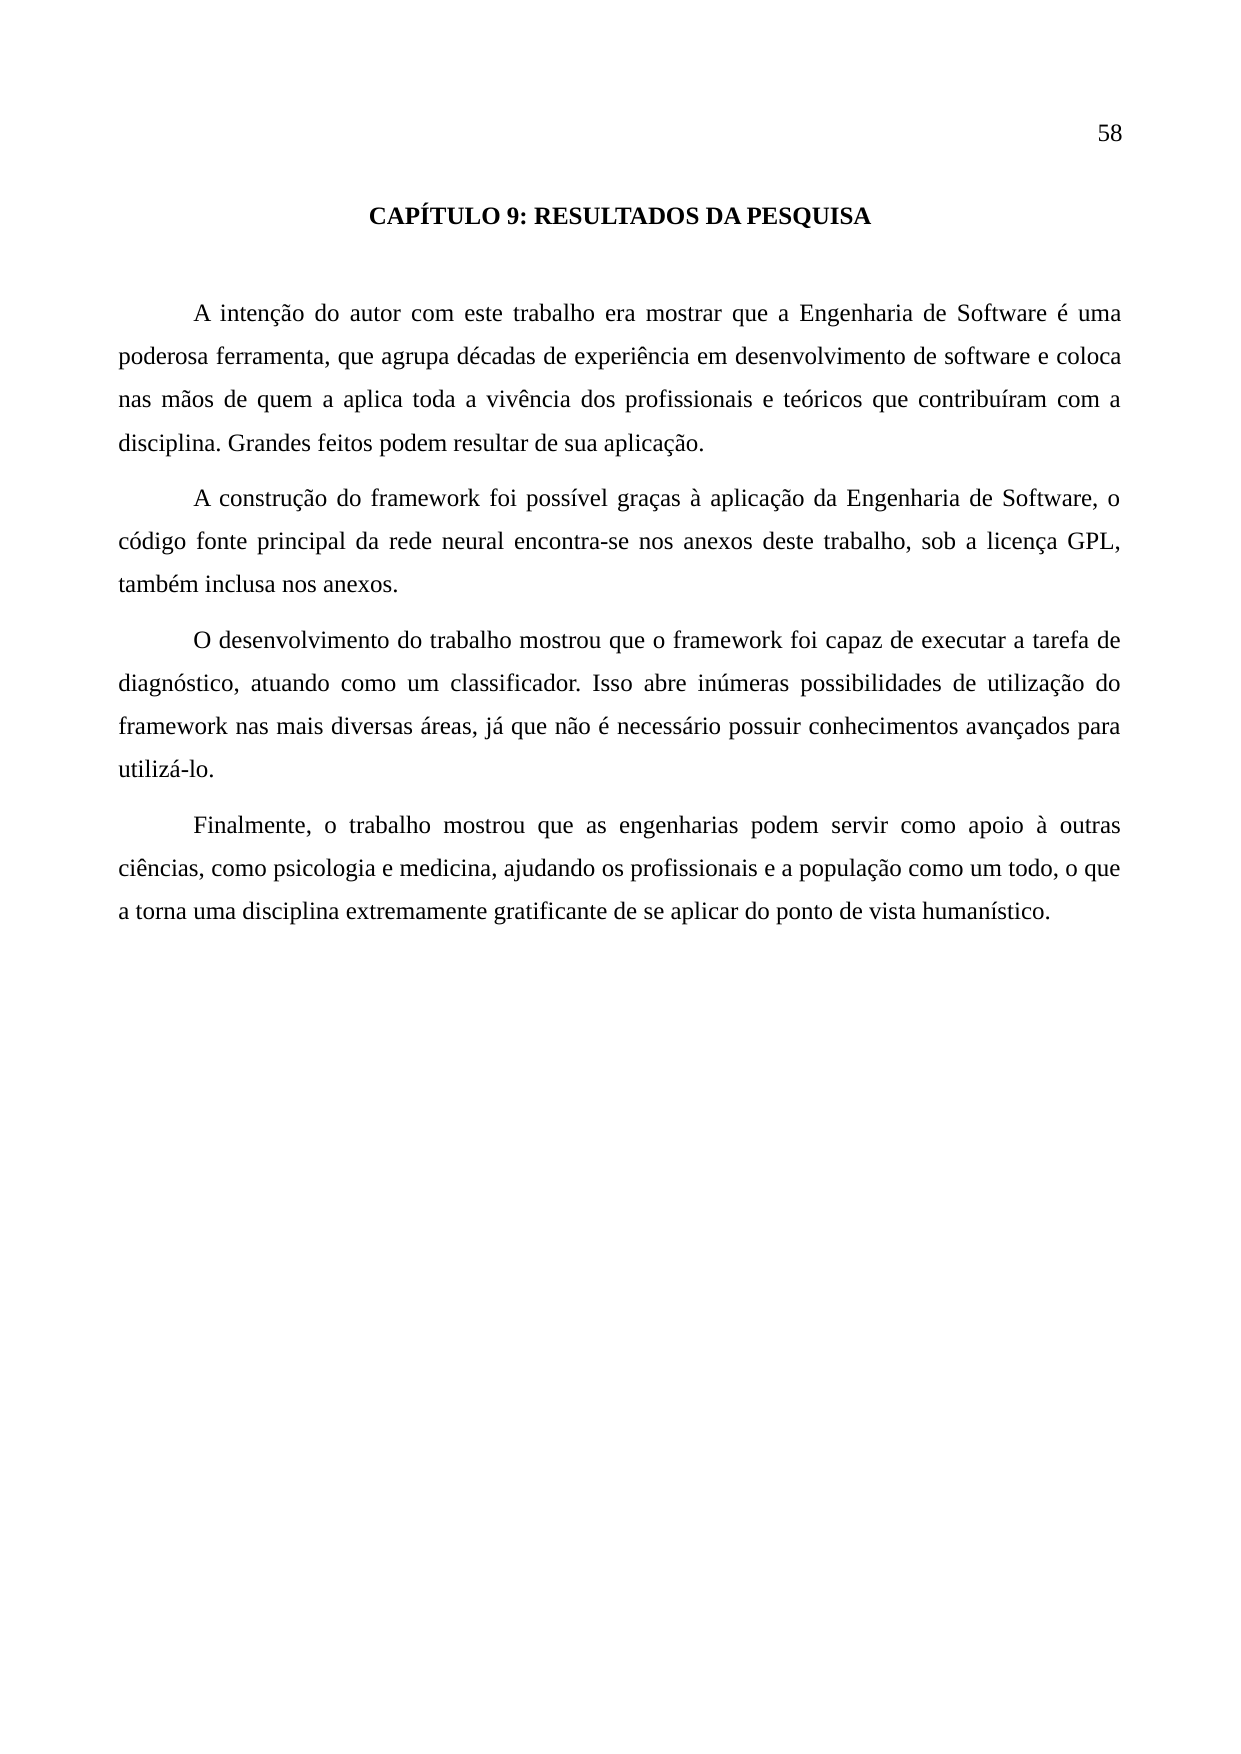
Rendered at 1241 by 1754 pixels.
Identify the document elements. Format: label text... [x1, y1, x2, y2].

text A construção do framework foi possível graças à aplicação da Engenharia de Software, o código fonte principal da rede neural encontra-se nos anexos deste trabalho, sob a licença GPL, também inclusa nos anexos. [118, 483, 1122, 598]
text Finalmente, o trabalho mostrou que as engenharias podem servir como apoio à outras ciências, como psicologia e medicina, ajudando os profissionais e a população como um todo, o que a torna uma disciplina extremamente gratificante de se aplicar do ponto de vista humanístico. [118, 810, 1122, 925]
text O desenvolvimento do trabalho mostrou que o framework foi capaz de executar a tarefa de diagnóstico, atuando como um classificador. Isso abre inúmeras possibilidades de utilização do framework nas mais diversas áreas, já que não é necessário possuir conhecimentos avançados para utilizá-lo. [118, 625, 1122, 783]
subtitle Resultados da pesquisa [118, 201, 1122, 230]
text A intenção do autor com este trabalho era mostrar que a Engenharia de Software é uma poderosa ferramenta, que agrupa décadas de experiência em desenvolvimento de software e coloca nas mãos de quem a aplica toda a vivência dos profissionais e teóricos que contribuíram com a disciplina. Grandes feitos podem resultar de sua aplicação. [118, 298, 1122, 456]
